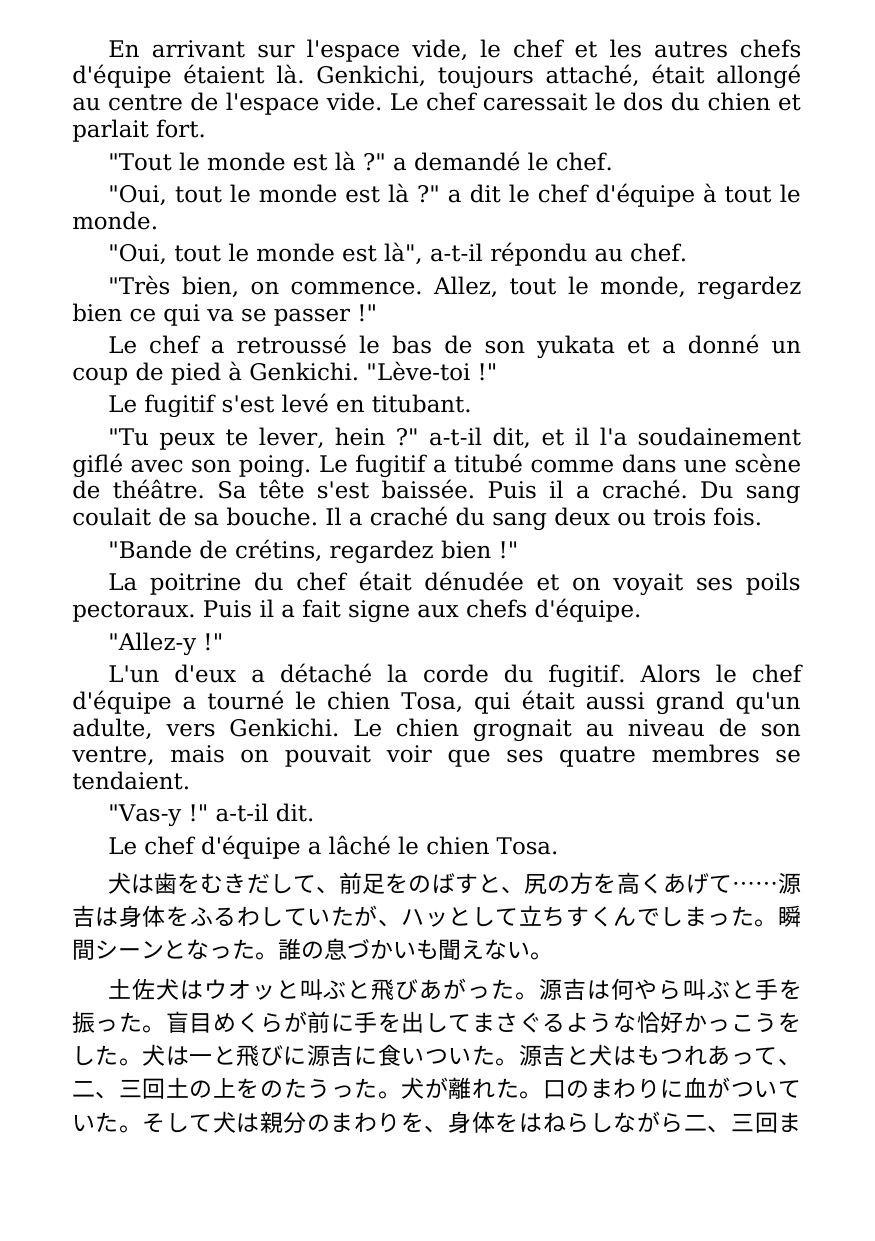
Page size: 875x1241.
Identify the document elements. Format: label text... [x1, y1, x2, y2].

text Le fugitif s'est levé en titubant. [72, 392, 802, 418]
text "Vas-y !" a-t-il dit. [72, 801, 802, 827]
text 土佐犬はウオッと叫ぶと飛びあがった。源吉は何やら叫ぶと手を振った。盲目めくらが前に手を出してまさぐるような恰好かっこうをした。犬は一と飛びに源吉に食いついた。源吉と犬はもつれあって、二、三回土の上をのたうった。犬が離れた。口のまわりに血がついていた。そして犬は親分のまわりを、身体をはねらしながら二、三回ま [72, 971, 802, 1138]
text En arrivant sur l'espace vide, le chef et les autres chefs d'équipe étaient là. Genkichi, toujours attaché, était allongé au centre de l'espace vide. Le chef caressait le dos du chien et parlait fort. [72, 36, 802, 143]
text "Tu peux te lever, hein ?" a-t-il dit, et il l'a soudainement giflé avec son poing. Le fugitif a titubé comme dans une scène de théâtre. Sa tête s'est baissée. Puis il a craché. Du sang coulait de sa bouche. Il a craché du sang deux ou trois fois. [72, 424, 802, 531]
text La poitrine du chef était dénudée et on voyait ses poils pectoraux. Puis il a fait signe aux chefs d'équipe. [72, 569, 802, 623]
text 犬は歯をむきだして、前足をのばすと、尻の方を高くあげて……源吉は身体をふるわしていたが、ハッとして立ちすくんでしまった。瞬間シーンとなった。誰の息づかいも聞えない。 [72, 866, 802, 966]
text Le chef a retroussé le bas de son yukata et a donné un coup de pied à Genkichi. "Lève-toi !" [72, 332, 802, 386]
text "Allez-y !" [72, 629, 802, 655]
text "Oui, tout le monde est là ?" a dit le chef d'équipe à tout le monde. [72, 181, 802, 234]
text L'un d'eux a détaché la corde du fugitif. Alors le chef d'équipe a tourné le chien Tosa, qui était aussi grand qu'un adulte, vers Genkichi. Le chien grognait au niveau de son ventre, mais on pouvait voir que ses quatre membres se tendaient. [72, 661, 802, 795]
text "Très bien, on commence. Allez, tout le monde, regardez bien ce qui va se passer !" [72, 273, 802, 326]
text "Bande de crétins, regardez bien !" [72, 537, 802, 563]
text "Tout le monde est là ?" a demandé le chef. [72, 149, 802, 175]
text "Oui, tout le monde est là", a-t-il répondu au chef. [72, 241, 802, 267]
text Le chef d'équipe a lâché le chien Tosa. [72, 833, 802, 860]
